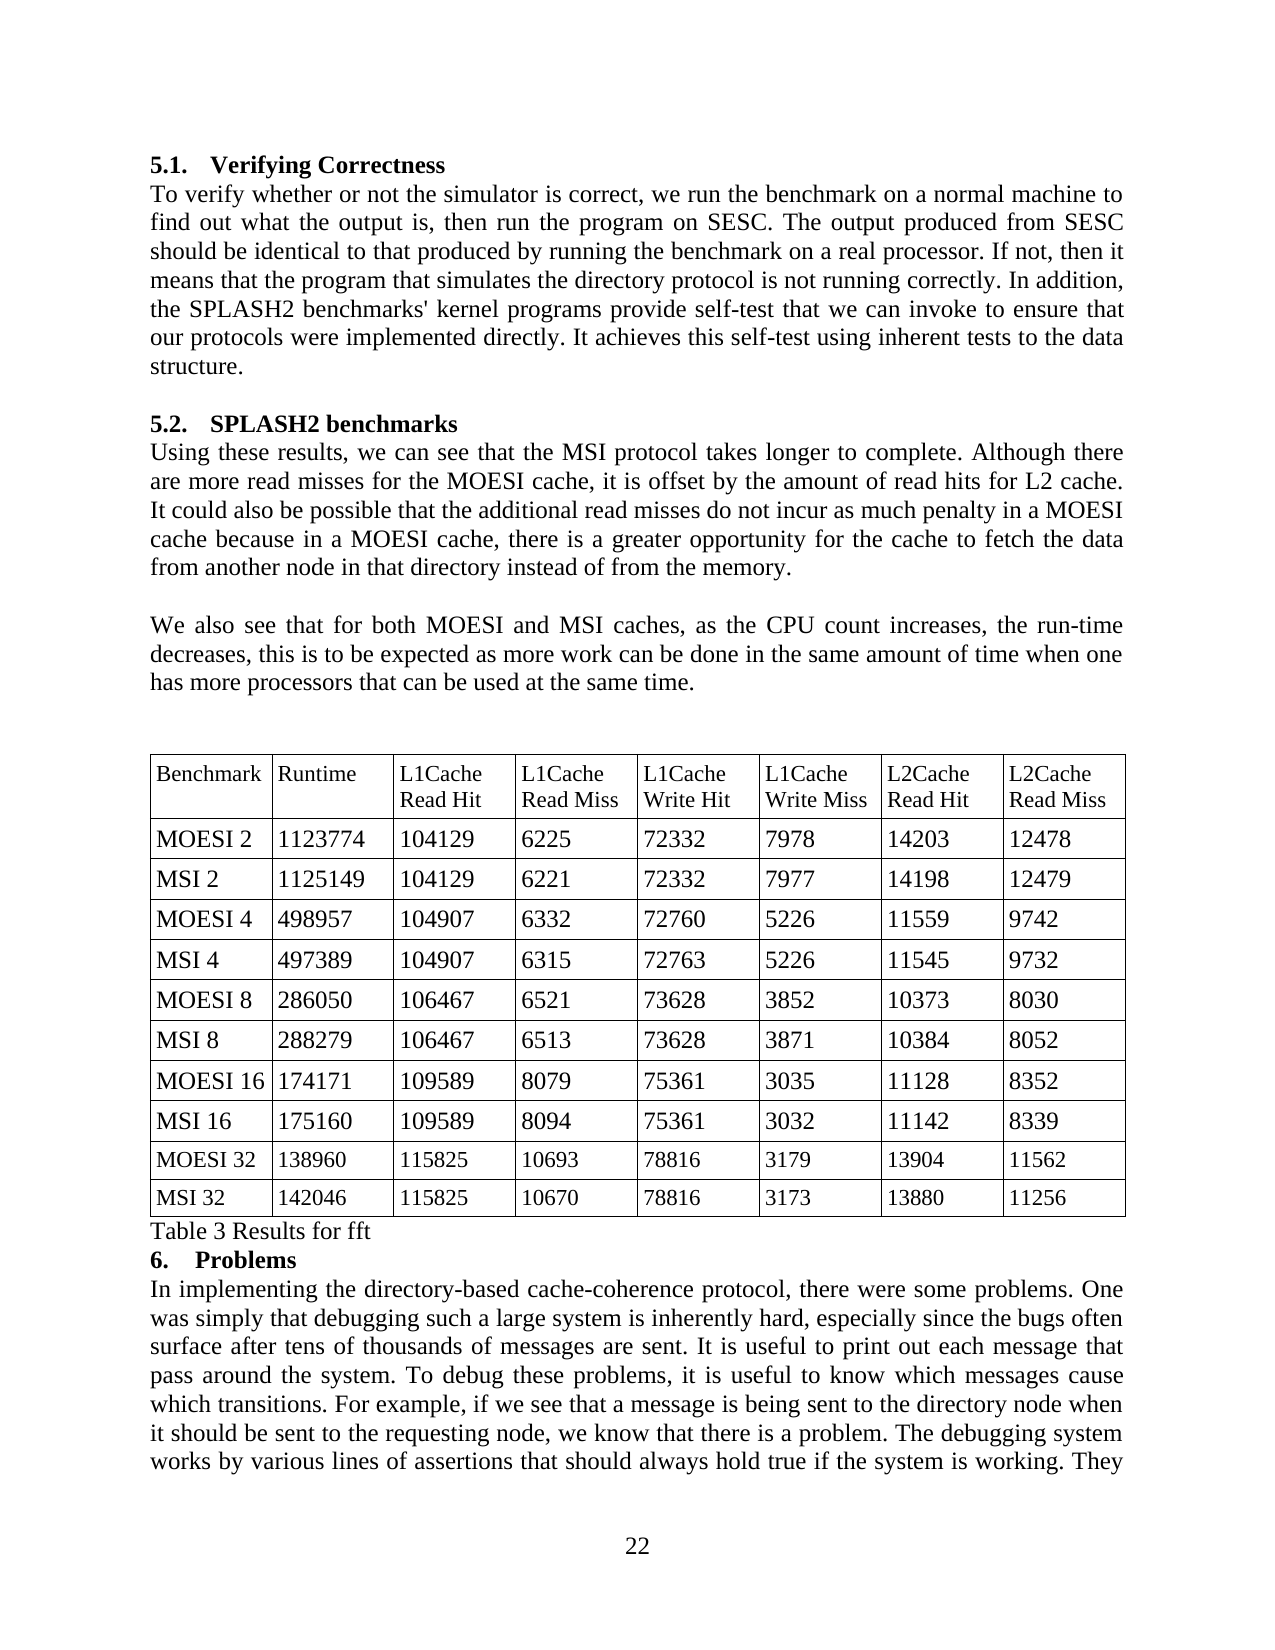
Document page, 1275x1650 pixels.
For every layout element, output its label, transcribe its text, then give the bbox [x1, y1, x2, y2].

table_cell 72763 [638, 940, 759, 979]
table_cell 6513 [516, 1021, 637, 1060]
table_cell 5226 [760, 940, 881, 979]
table_cell 6225 [516, 819, 637, 858]
table_cell 1125149 [273, 859, 393, 899]
table_cell 11142 [882, 1101, 1003, 1141]
table_cell MOESI 2 [151, 819, 272, 858]
table_cell 286050 [273, 980, 393, 1019]
table_cell 7977 [760, 859, 881, 899]
table_cell 138960 [273, 1142, 393, 1178]
table_header Benchmark [151, 755, 272, 818]
table_cell 3032 [760, 1101, 881, 1141]
table_cell MOESI 8 [151, 980, 272, 1019]
table_header L1Cache Read Miss [516, 755, 637, 818]
table_cell 3871 [760, 1021, 881, 1060]
table_cell 288279 [273, 1021, 393, 1060]
table_header L1Cache Read Hit [394, 755, 515, 818]
table_cell 11559 [882, 900, 1003, 939]
table_cell 115825 [394, 1142, 515, 1178]
table_cell MOESI 16 [151, 1061, 272, 1100]
text In implementing the directory-based cache-coherence protocol, there were some problems. One was simply that debugging such a large system is inherently hard, especially since the bugs often surface after tens of thousands of messages are sent. It is useful to print out each message that pass around the system. To debug these problems, it is useful to know which messages cause which transitions. For example, if we see that a message is being sent to the directory node when it should be sent to the requesting node, we know that there is a problem. The debugging system works by various lines of assertions that should always hold true if the system is working. They [150, 1274, 1125, 1475]
table_cell 109589 [394, 1061, 515, 1100]
table_cell 10670 [516, 1180, 637, 1216]
table_header L2Cache Read Hit [882, 755, 1003, 818]
table_cell 8339 [1004, 1101, 1125, 1141]
table_cell 3179 [760, 1142, 881, 1178]
table_cell 10373 [882, 980, 1003, 1019]
subtitle SPLASH2 benchmarks [150, 409, 1125, 437]
table_cell 72760 [638, 900, 759, 939]
table_cell 3035 [760, 1061, 881, 1100]
table_cell 72332 [638, 819, 759, 858]
table_cell 75361 [638, 1061, 759, 1100]
table_cell 109589 [394, 1101, 515, 1141]
table_cell MOESI 4 [151, 900, 272, 939]
table_cell 72332 [638, 859, 759, 899]
table_cell MOESI 32 [151, 1142, 272, 1178]
table_cell 1123774 [273, 819, 393, 858]
table_cell 6315 [516, 940, 637, 979]
table_cell 174171 [273, 1061, 393, 1100]
table_cell 497389 [273, 940, 393, 979]
table_header L1Cache Write Miss [760, 755, 881, 818]
table_cell 14203 [882, 819, 1003, 858]
table_cell MSI 4 [151, 940, 272, 979]
subtitle Problems [150, 1245, 1125, 1274]
table_cell 11128 [882, 1061, 1003, 1100]
subtitle Verifying Correctness [150, 150, 1125, 179]
table_cell 6521 [516, 980, 637, 1019]
text We also see that for both MOESI and MSI caches, as the CPU count increases, the run-time decreases, this is to be expected as more work can be done in the same amount of time when one has more processors that can be used at the same time. [150, 610, 1125, 696]
table_cell 104907 [394, 900, 515, 939]
table_cell 104907 [394, 940, 515, 979]
table_cell 6221 [516, 859, 637, 899]
table_cell 8079 [516, 1061, 637, 1100]
table_cell 8030 [1004, 980, 1125, 1019]
table_cell 142046 [273, 1180, 393, 1216]
table_header Runtime [273, 755, 393, 818]
table_cell 9742 [1004, 900, 1125, 939]
table_cell 106467 [394, 980, 515, 1019]
table_cell 75361 [638, 1101, 759, 1141]
table_cell 8352 [1004, 1061, 1125, 1100]
text Table 3 Results for fft [150, 1217, 1125, 1245]
table_cell 3852 [760, 980, 881, 1019]
table_header L2Cache Read Miss [1004, 755, 1125, 818]
table_cell 13904 [882, 1142, 1003, 1178]
table_cell 175160 [273, 1101, 393, 1141]
table_cell 6332 [516, 900, 637, 939]
table_cell MSI 32 [151, 1180, 272, 1216]
table_cell 11545 [882, 940, 1003, 979]
table_cell 12479 [1004, 859, 1125, 899]
table_header L1Cache Write Hit [638, 755, 759, 818]
table_cell MSI 8 [151, 1021, 272, 1060]
table_cell 7978 [760, 819, 881, 858]
table_cell 14198 [882, 859, 1003, 899]
table_cell 11256 [1004, 1180, 1125, 1216]
table_cell 10384 [882, 1021, 1003, 1060]
table_cell 498957 [273, 900, 393, 939]
table_cell 13880 [882, 1180, 1003, 1216]
table_cell 104129 [394, 819, 515, 858]
table_cell 73628 [638, 1021, 759, 1060]
table_cell 104129 [394, 859, 515, 899]
table_cell 78816 [638, 1180, 759, 1216]
table_cell 5226 [760, 900, 881, 939]
table_cell 8094 [516, 1101, 637, 1141]
table_cell 106467 [394, 1021, 515, 1060]
table_cell 9732 [1004, 940, 1125, 979]
table_cell MSI 16 [151, 1101, 272, 1141]
table_cell 12478 [1004, 819, 1125, 858]
table_cell 78816 [638, 1142, 759, 1178]
text To verify whether or not the simulator is correct, we run the benchmark on a normal machine to find out what the output is, then run the program on SESC. The output produced from SESC should be identical to that produced by running the benchmark on a real processor. If not, then it means that the program that simulates the directory protocol is not running correctly. In addition, the SPLASH2 benchmarks' kernel programs provide self-test that we can invoke to ensure that our protocols were implemented directly. It achieves this self-test using inherent tests to the data structure. [150, 179, 1125, 380]
table_cell 10693 [516, 1142, 637, 1178]
table_cell 3173 [760, 1180, 881, 1216]
table_cell MSI 2 [151, 859, 272, 899]
table_cell 11562 [1004, 1142, 1125, 1178]
table_cell 8052 [1004, 1021, 1125, 1060]
text Using these results, we can see that the MSI protocol takes longer to complete. Although there are more read misses for the MOESI cache, it is offset by the amount of read hits for L2 cache. It could also be possible that the additional read misses do not incur as much penalty in a MOESI cache because in a MOESI cache, there is a greater opportunity for the cache to fetch the data from another node in that directory instead of from the memory. [150, 437, 1125, 581]
table_cell 73628 [638, 980, 759, 1019]
table_cell 115825 [394, 1180, 515, 1216]
